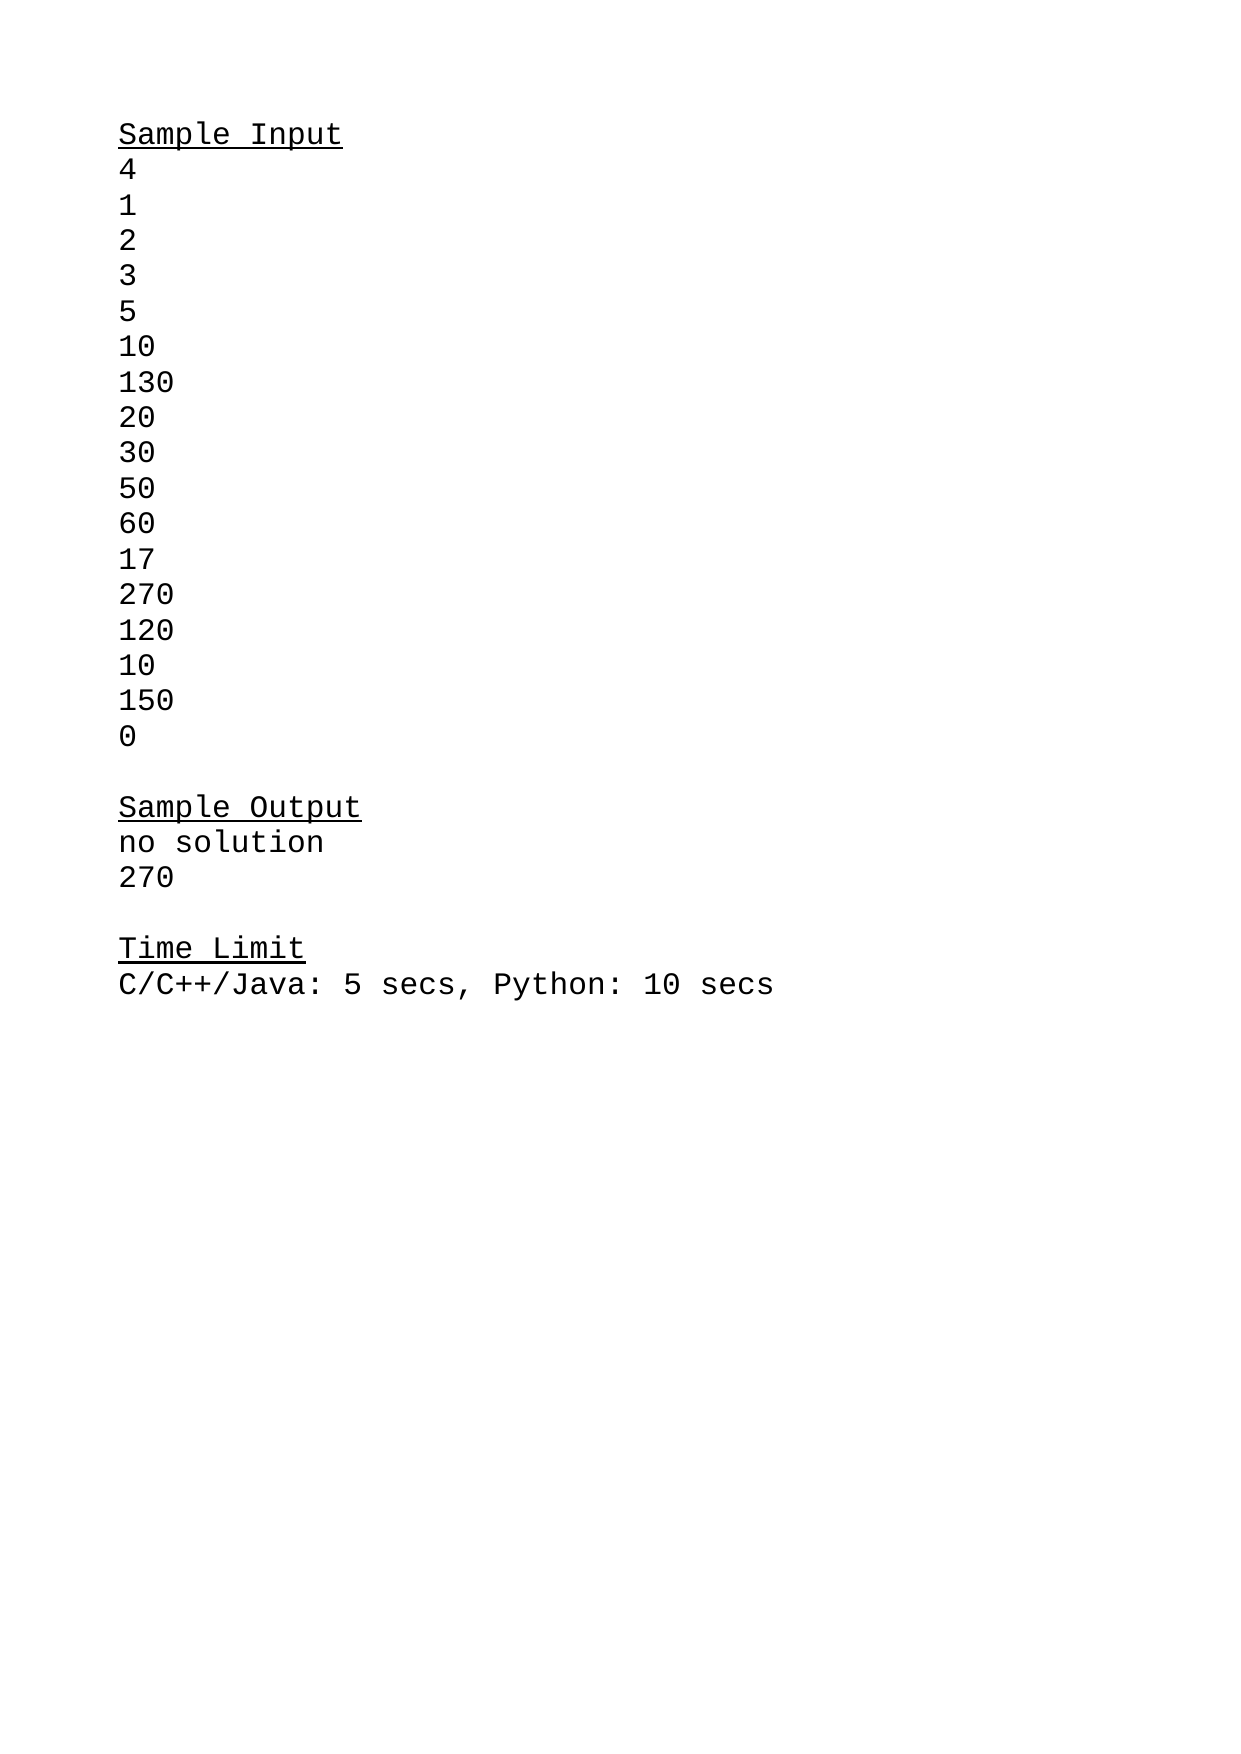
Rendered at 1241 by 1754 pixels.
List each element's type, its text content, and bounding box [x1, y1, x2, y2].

text 10 [118, 649, 1122, 685]
text 2 [118, 224, 1122, 260]
text 50 [118, 472, 1122, 508]
text 3 [118, 260, 1122, 295]
text 150 [118, 685, 1122, 720]
text 20 [118, 401, 1122, 437]
text 270 [118, 578, 1122, 614]
text 17 [118, 543, 1122, 578]
text 270 [118, 862, 1122, 897]
text 4 [118, 153, 1122, 189]
text 0 [118, 720, 1122, 756]
text 130 [118, 366, 1122, 401]
text Sample Output [118, 791, 1122, 826]
text Sample Input [118, 118, 1122, 153]
text 1 [118, 189, 1122, 224]
text no solution [118, 826, 1122, 862]
text Time Limit [118, 933, 1122, 968]
text C/C++/Java: 5 secs, Python: 10 secs [118, 968, 1122, 1003]
text 10 [118, 331, 1122, 366]
text 120 [118, 614, 1122, 649]
text 60 [118, 508, 1122, 543]
text 5 [118, 295, 1122, 331]
text 30 [118, 437, 1122, 472]
